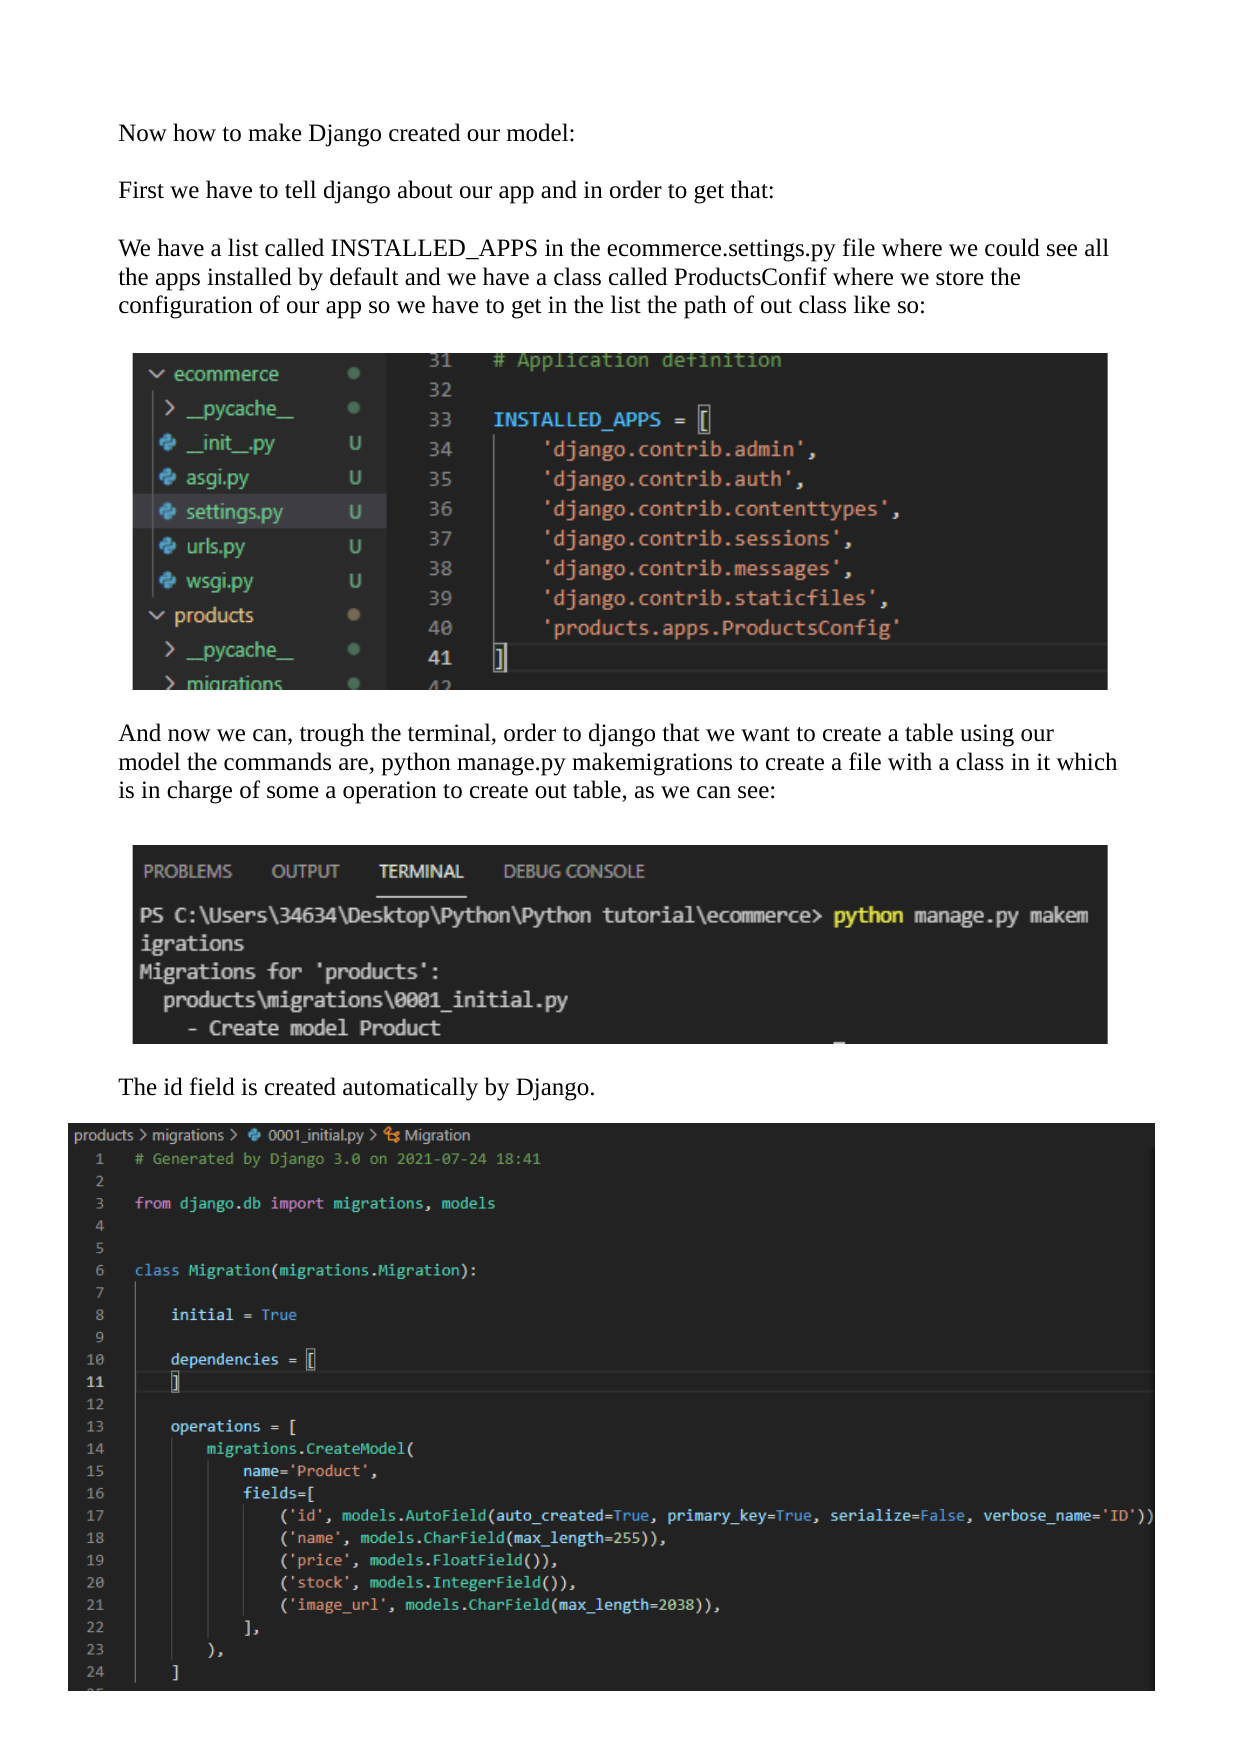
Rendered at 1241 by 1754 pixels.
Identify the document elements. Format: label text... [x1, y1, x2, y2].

text The id field is created automatically by Django. [118, 1072, 1122, 1101]
picture [132, 353, 1108, 690]
text Now how to make Django created our model: [118, 118, 1122, 147]
picture [68, 1123, 1155, 1691]
text And now we can, trough the terminal, order to django that we want to create a table using our model the commands are, python manage.py makemigrations to create a file with a class in it which is in charge of some a operation to create out table, as we can see: [118, 718, 1122, 804]
picture [132, 845, 1108, 1044]
text First we have to tell django about our app and in order to get that: [118, 176, 1122, 204]
text We have a list called INSTALLED_APPS in the ecommerce.settings.py file where we could see all the apps installed by default and we have a class called ProductsConfif where we store the configuration of our app so we have to get in the list the path of out class like so: [118, 233, 1122, 319]
